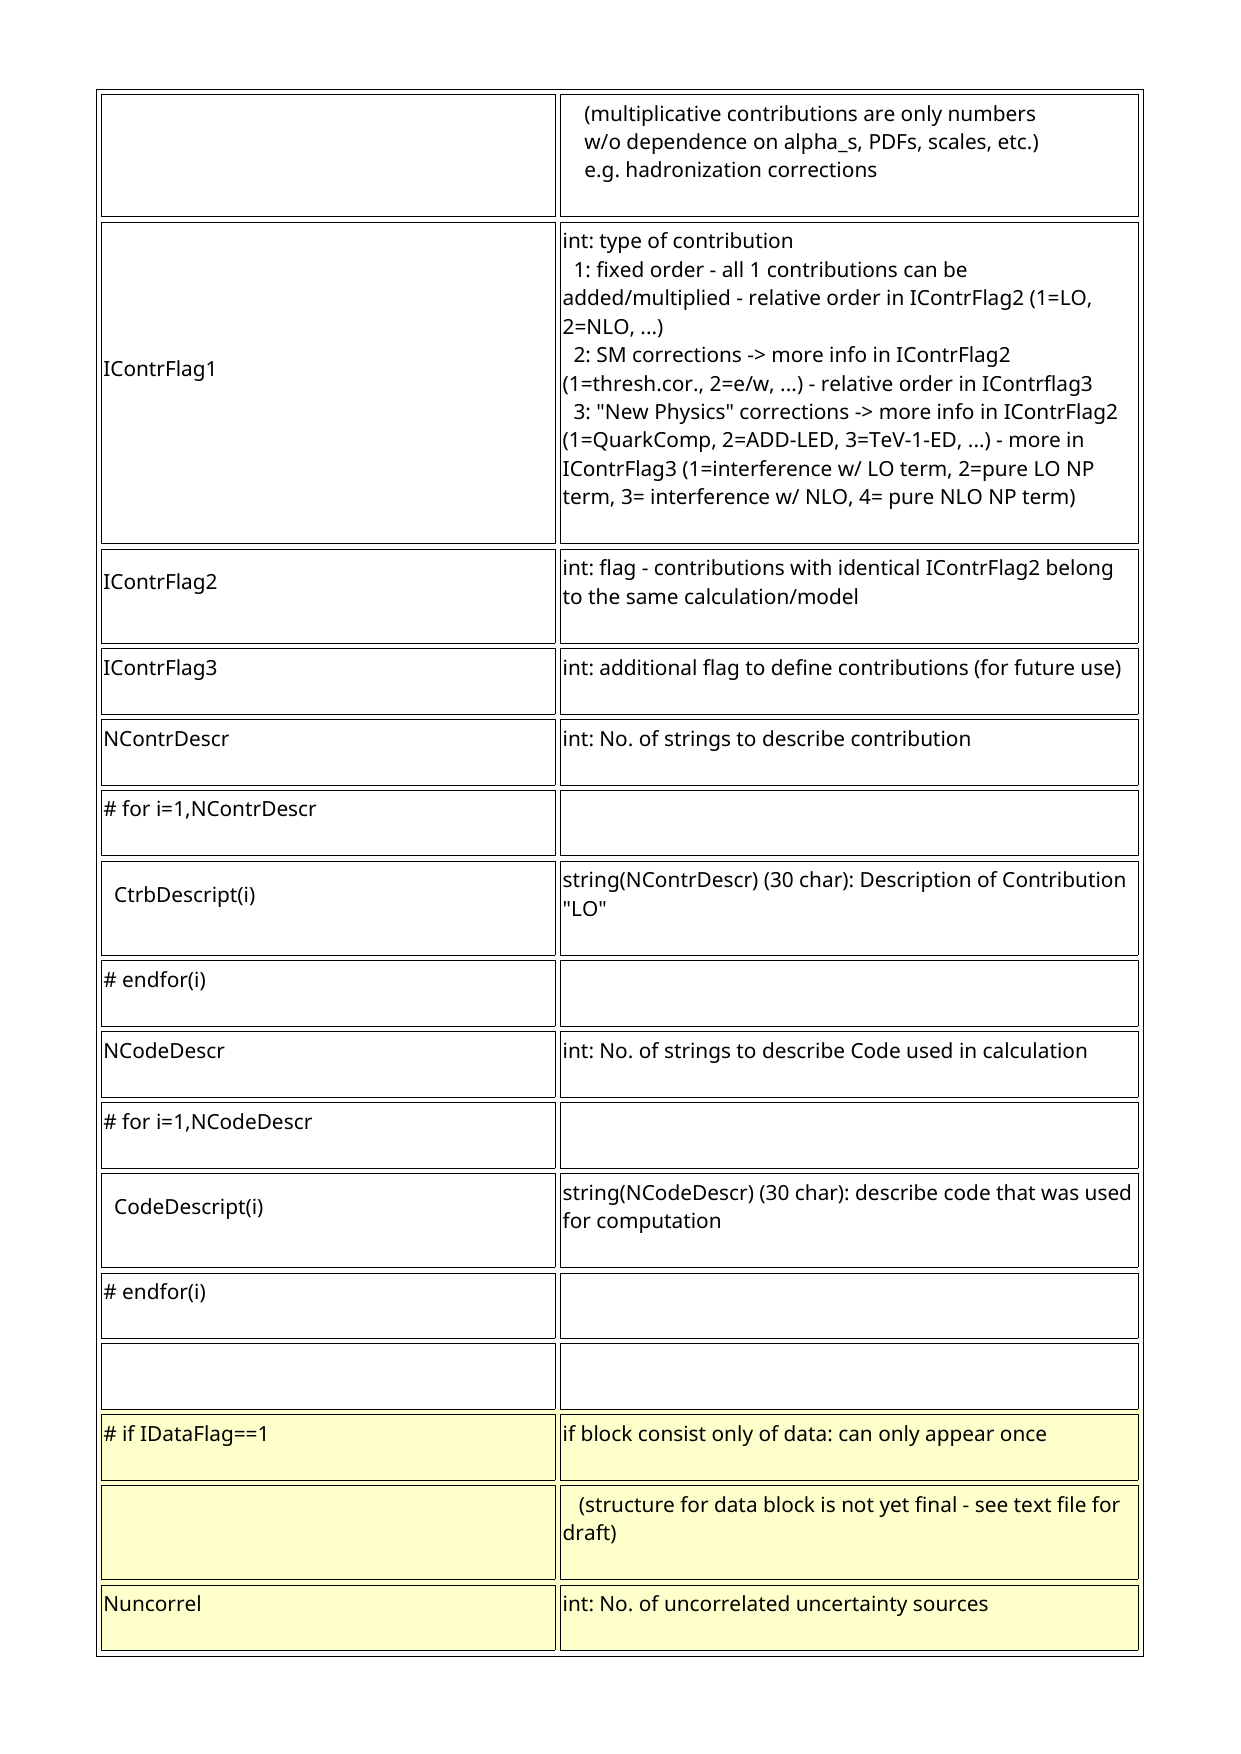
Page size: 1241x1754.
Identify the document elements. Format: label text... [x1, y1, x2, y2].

table_cell string(NContrDescr) (30 char): Description of Contribution "LO" [558, 855, 1141, 955]
table_cell if block consist only of data: can only appear once [558, 1409, 1141, 1480]
table_cell int: additional flag to define contributions (for future use) [558, 643, 1141, 713]
table_cell NCodeDescr [99, 1026, 558, 1097]
table_cell int: type of contribution 1: fixed order - all 1 contributions can be added/multiplied - relative order in IContrFlag2 (1=LO, 2=NLO, ...) 2: SM corrections -> more info in IContrFlag2 (1=thresh.cor., 2=e/w, ...) - relative order in IContrflag3 3: "New Physics" corrections -> more info in IContrFlag2 (1=QuarkComp, 2=ADD-LED, 3=TeV-1-ED, ...) - more in IContrFlag3 (1=interference w/ LO term, 2=pure LO NP term, 3= interference w/ NLO, 4= pure NLO NP term) [558, 216, 1141, 543]
table_cell [561, 1344, 1138, 1409]
table_cell [99, 90, 558, 216]
table_cell IContrFlag1 [99, 216, 558, 543]
table_cell [561, 1103, 1138, 1168]
table_cell [558, 1338, 1141, 1409]
table_cell [558, 955, 1141, 1026]
table_cell IContrFlag2 [99, 543, 558, 643]
table_cell [558, 1267, 1141, 1338]
table_cell Nuncorrel [99, 1579, 558, 1650]
table_cell CtrbDescript(i) [99, 855, 558, 955]
table_cell int: No. of strings to describe Code used in calculation [558, 1026, 1141, 1097]
table_cell string(NCodeDescr) (30 char): describe code that was used for computation [558, 1168, 1141, 1267]
table_cell int: flag - contributions with identical IContrFlag2 belong to the same calculation/model [558, 543, 1141, 643]
table_cell CodeDescript(i) [99, 1168, 558, 1267]
table_cell [561, 961, 1138, 1026]
table_cell # endfor(i) [99, 1267, 558, 1338]
table_cell [561, 791, 1138, 855]
table_cell # for i=1,NCodeDescr [99, 1097, 558, 1168]
table_cell [561, 1274, 1138, 1338]
table_cell # if IDataFlag==1 [99, 1409, 558, 1480]
table_cell # for i=1,NContrDescr [99, 785, 558, 855]
table_cell [99, 1338, 558, 1409]
table_cell IContrFlag3 [99, 643, 558, 713]
table_cell [99, 1480, 558, 1579]
table_cell [102, 1486, 555, 1579]
table_cell [558, 1097, 1141, 1168]
table_cell # endfor(i) [99, 955, 558, 1026]
table_cell [558, 785, 1141, 855]
table_cell NContrDescr [99, 714, 558, 784]
table_cell (multiplicative contributions are only numbers w/o dependence on alpha_s, PDFs, scales, etc.) e.g. hadronization corrections [558, 90, 1141, 216]
table_cell int: No. of uncorrelated uncertainty sources [558, 1579, 1141, 1650]
table_cell (structure for data block is not yet final - see text file for draft) [558, 1480, 1141, 1579]
table_cell int: No. of strings to describe contribution [558, 714, 1141, 784]
table_cell [102, 1344, 555, 1409]
